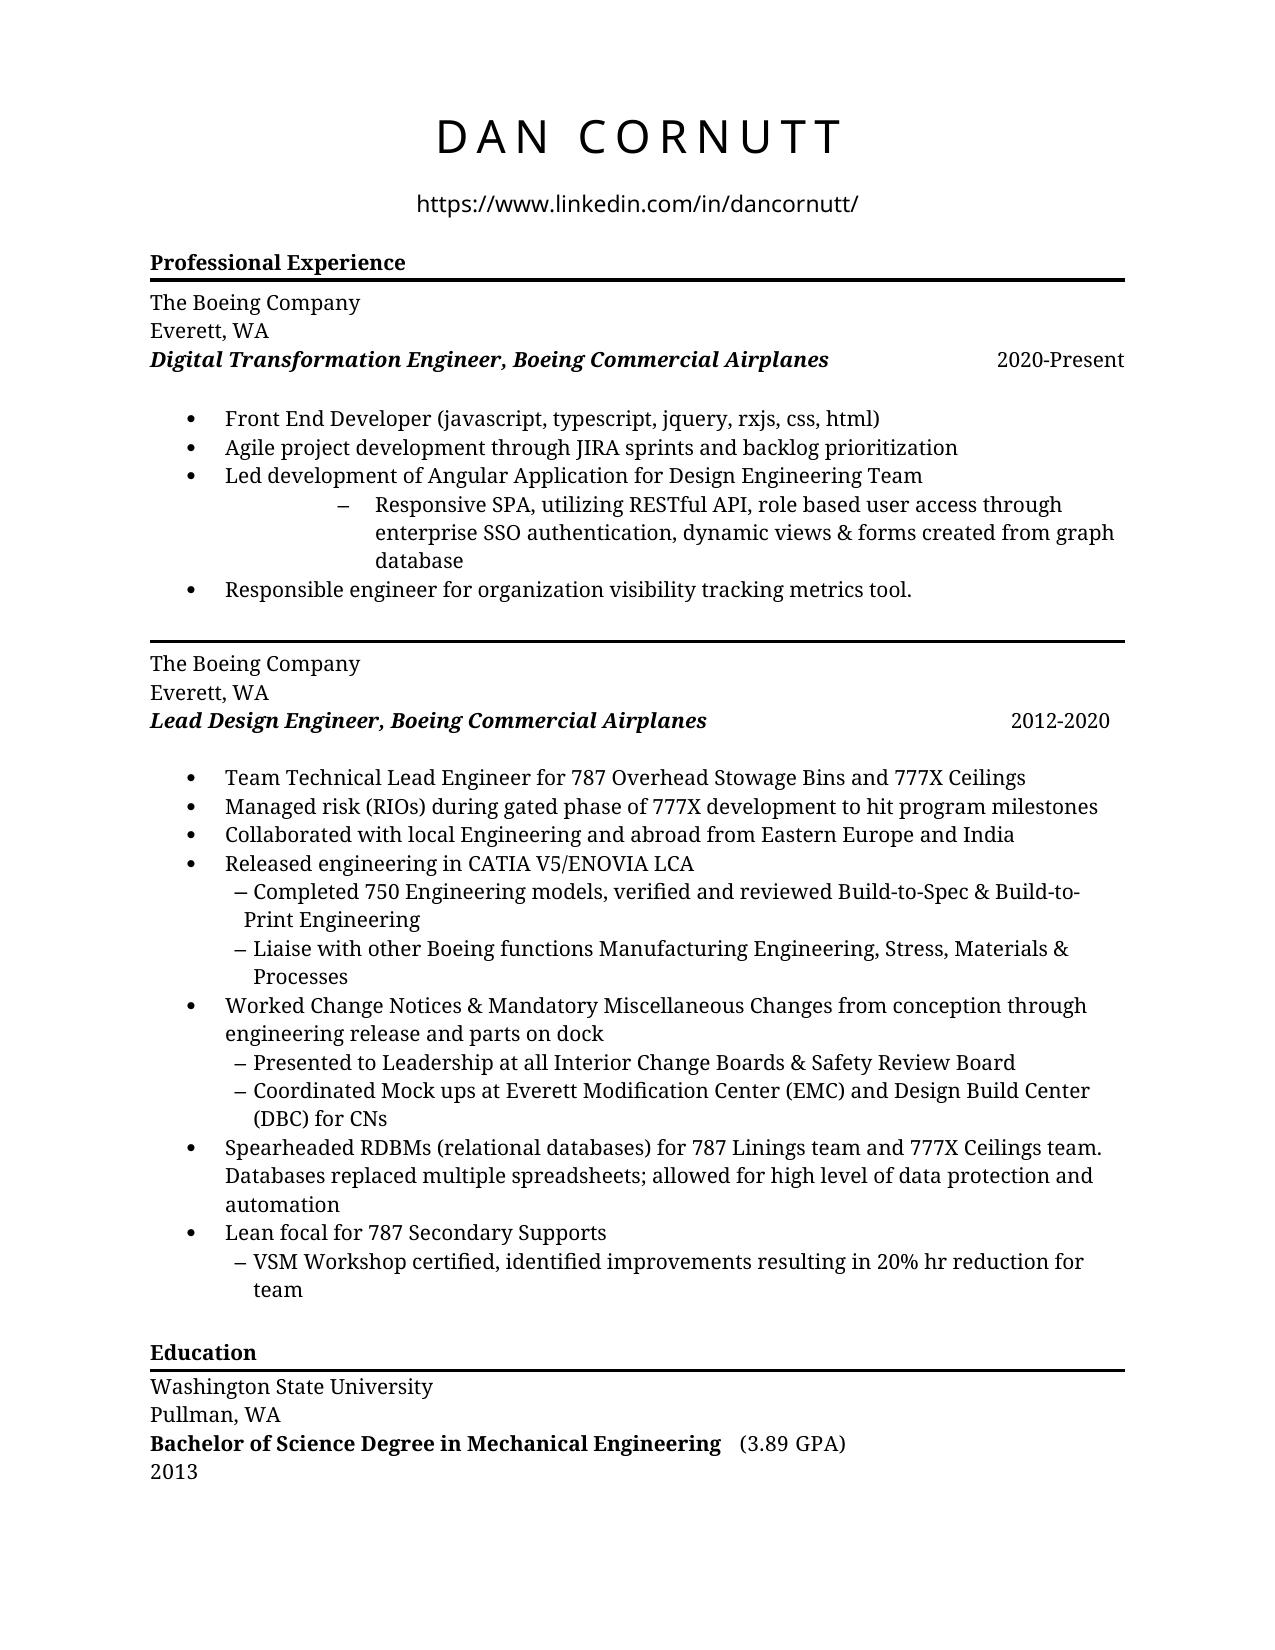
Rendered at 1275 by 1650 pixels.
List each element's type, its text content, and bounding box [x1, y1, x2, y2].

list Worked Change Notices & Mandatory Miscellaneous Changes from conception through engineering release and parts on dock [187, 991, 1125, 1048]
text Washington State University Pullman, WA [150, 1372, 1125, 1429]
list Team Technical Lead Engineer for 787 Overhead Stowage Bins and 777X Ceilings [187, 763, 1125, 792]
text Lead Design Engineer, Boeing Commercial Airplanes 2012-2020 [150, 706, 1125, 735]
text Digital Transformation Engineer, Boeing Commercial Airplanes 2020-Present [150, 345, 1125, 373]
list Managed risk (RIOs) during gated phase of 777X development to hit program milestones [187, 792, 1125, 820]
list Responsive SPA, utilizing RESTful API, role based user access through enterprise SSO authentication, dynamic views & forms created from graph database [337, 490, 1125, 575]
list Spearheaded RDBMs (relational databases) for 787 Linings team and 777X Ceilings team. Databases replaced multiple spreadsheets; allowed for high level of data protection and automation [187, 1133, 1125, 1218]
list Released engineering in CATIA V5/ENOVIA LCA [187, 849, 1125, 877]
list Led development of Angular Application for Design Engineering Team [187, 461, 1125, 490]
list Lean focal for 787 Secondary Supports [187, 1218, 1125, 1247]
list Completed 750 Engineering models, verified and reviewed Build-to-Spec & Build-to-Print Engineering [234, 877, 1125, 934]
text Professional Experience [150, 248, 1125, 278]
text https://www.linkedin.com/in/dancornutt/ [150, 188, 1125, 219]
list Collaborated with local Engineering and abroad from Eastern Europe and India [187, 820, 1125, 849]
list Liaise with other Boeing functions Manufacturing Engineering, Stress, Materials & Processes [234, 934, 1125, 991]
list Responsible engineer for organization visibility tracking metrics tool. [187, 575, 1125, 603]
text Bachelor of Science Degree in Mechanical Engineering (3.89 GPA) 2013 [150, 1429, 1125, 1486]
list Coordinated Mock ups at Everett Modification Center (EMC) and Design Build Center (DBC) for CNs [234, 1076, 1125, 1133]
text The Boeing Company Everett, WA [150, 288, 1125, 345]
list VSM Workshop certified, identified improvements resulting in 20% hr reduction for team [234, 1247, 1125, 1304]
text The Boeing Company Everett, WA [150, 649, 1125, 706]
text Dan Cornutt [150, 105, 1125, 167]
list Front End Developer (javascript, typescript, jquery, rxjs, css, html) [187, 404, 1125, 433]
list Agile project development through JIRA sprints and backlog prioritization [187, 433, 1125, 461]
text Education [150, 1338, 1125, 1369]
list Presented to Leadership at all Interior Change Boards & Safety Review Board [234, 1048, 1125, 1076]
